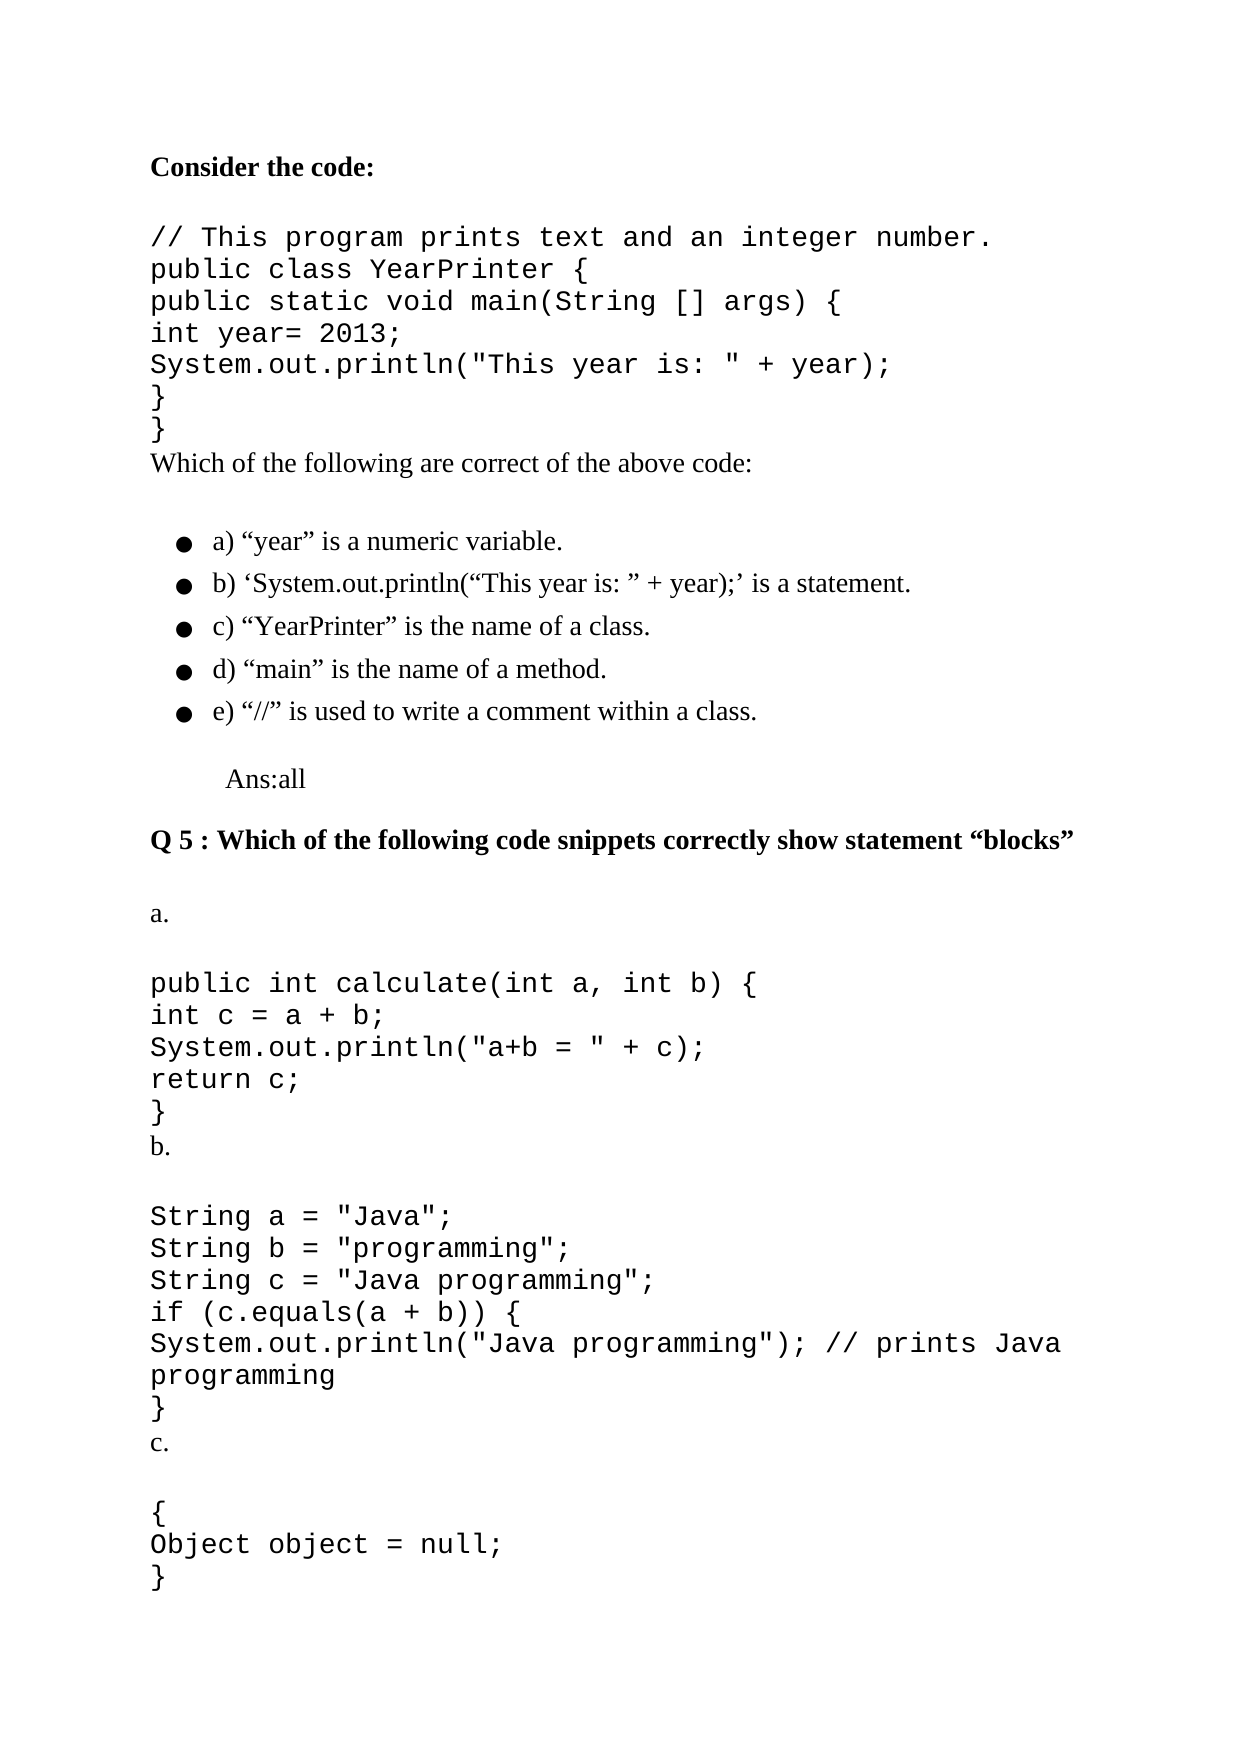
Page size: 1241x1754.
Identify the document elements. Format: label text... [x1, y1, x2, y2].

list Ans:all [187, 762, 1090, 794]
list a) “year” is a numeric variable. [175, 519, 1090, 562]
text public class YearPrinter { [150, 255, 1090, 287]
text a. [150, 896, 1090, 929]
text c. [150, 1425, 1090, 1457]
list b) ‘System.out.println(“This year is: ” + year);’ is a statement. [175, 562, 1090, 604]
list c) “YearPrinter” is the name of a class. [175, 604, 1090, 647]
list d) “main” is the name of a method. [175, 647, 1090, 690]
text } [150, 382, 1090, 414]
text String b = "programming"; [150, 1234, 1090, 1266]
text } [150, 414, 1090, 446]
text int year= 2013; [150, 319, 1090, 351]
text Object object = null; [150, 1530, 1090, 1562]
text } [150, 1097, 1090, 1129]
text return c; [150, 1065, 1090, 1097]
text System.out.println("Java programming"); // prints Java programming [150, 1329, 1090, 1393]
list e) “//” is used to write a comment within a class. [175, 690, 1090, 733]
text public static void main(String [] args) { [150, 287, 1090, 319]
text Consider the code: [150, 150, 1090, 182]
text System.out.println("a+b = " + c); [150, 1033, 1090, 1065]
text Q 5 : Which of the following code snippets correctly show statement “blocks” [150, 823, 1090, 856]
text if (c.equals(a + b)) { [150, 1297, 1090, 1329]
text String a = "Java"; [150, 1202, 1090, 1234]
text public int calculate(int a, int b) { [150, 969, 1090, 1001]
text int c = a + b; [150, 1001, 1090, 1033]
text } [150, 1562, 1090, 1594]
text // This program prints text and an integer number. [150, 223, 1090, 255]
text Which of the following are correct of the above code: [150, 446, 1090, 478]
text { [150, 1498, 1090, 1530]
text String c = "Java programming"; [150, 1266, 1090, 1297]
text } [150, 1393, 1090, 1425]
text System.out.println("This year is: " + year); [150, 351, 1090, 382]
text b. [150, 1129, 1090, 1161]
